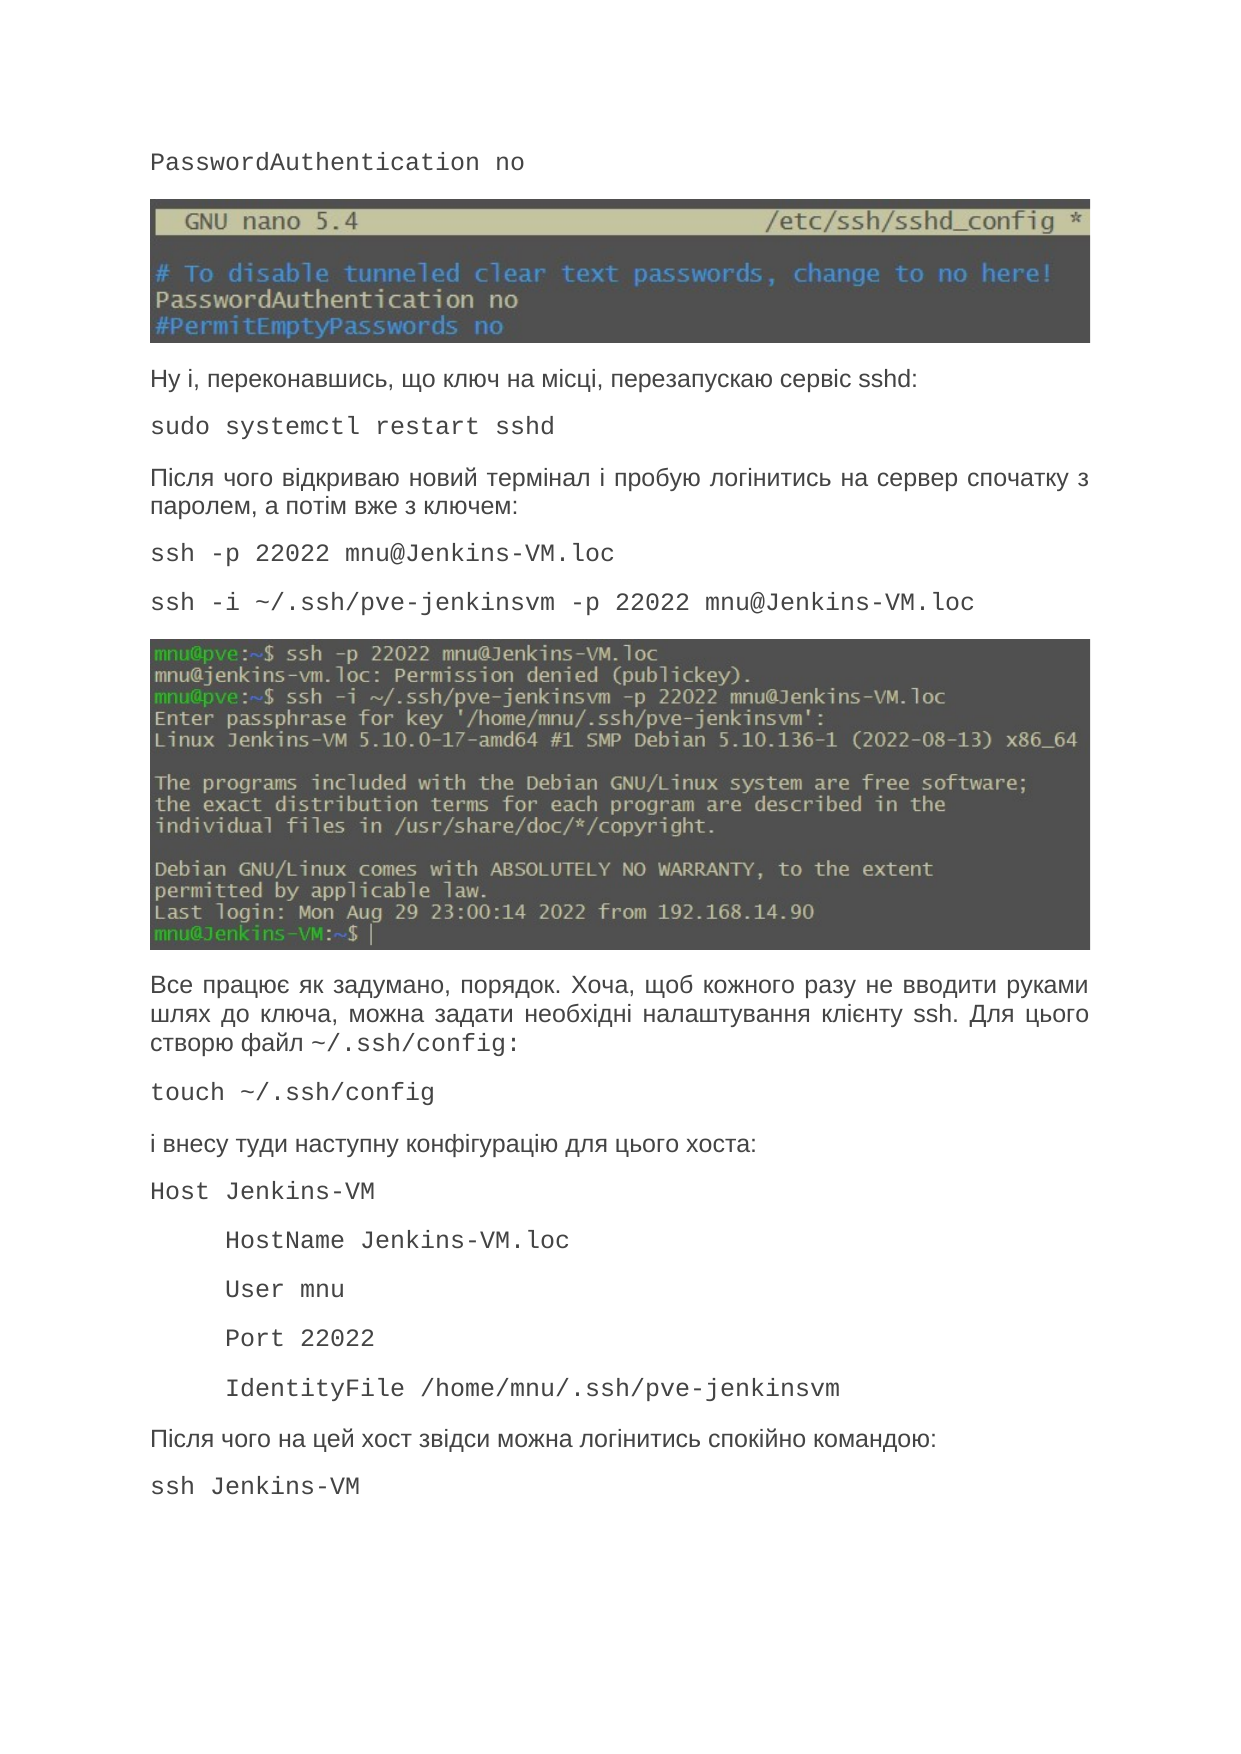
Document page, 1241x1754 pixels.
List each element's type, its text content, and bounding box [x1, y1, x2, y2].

text sudo systemctl restart sshd [150, 413, 1090, 442]
text IdentityFile /home/mnu/.ssh/pve-jenkinsvm [150, 1375, 1090, 1403]
text Після чого відкриваю новий термінал і пробую логінитись на сервер спочатку з паролем, а потім вже з ключем: [150, 462, 1090, 520]
text Host Jenkins-VM [150, 1178, 1090, 1207]
text HostName Jenkins-VM.loc [150, 1228, 1090, 1256]
text Ну і, переконавшись, що ключ на місці, перезапускаю сервіс sshd: [150, 364, 1090, 392]
picture [150, 639, 1091, 950]
picture [150, 199, 1091, 343]
text Після чого на цей хост звідси можна логінитись спокійно командою: [150, 1424, 1090, 1453]
text Port 22022 [150, 1326, 1090, 1354]
text ssh Jenkins-VM [150, 1474, 1090, 1502]
text і внесу туди наступну конфігурацію для цього хоста: [150, 1129, 1090, 1158]
text touch ~/.ssh/config [150, 1080, 1090, 1108]
text ssh -i ~/.ssh/pve-jenkinsvm -p 22022 mnu@Jenkins-VM.loc [150, 590, 1090, 618]
text ssh -p 22022 mnu@Jenkins-VM.loc [150, 541, 1090, 569]
text PasswordAuthentication no [150, 150, 1090, 178]
text User mnu [150, 1277, 1090, 1305]
text Все працює як задумано, порядок. Хоча, щоб кожного разу не вводити руками шлях до ключа, можна задати необхідні налаштування клієнту ssh. Для цього створю файл ~/.ssh/config: [150, 970, 1090, 1059]
